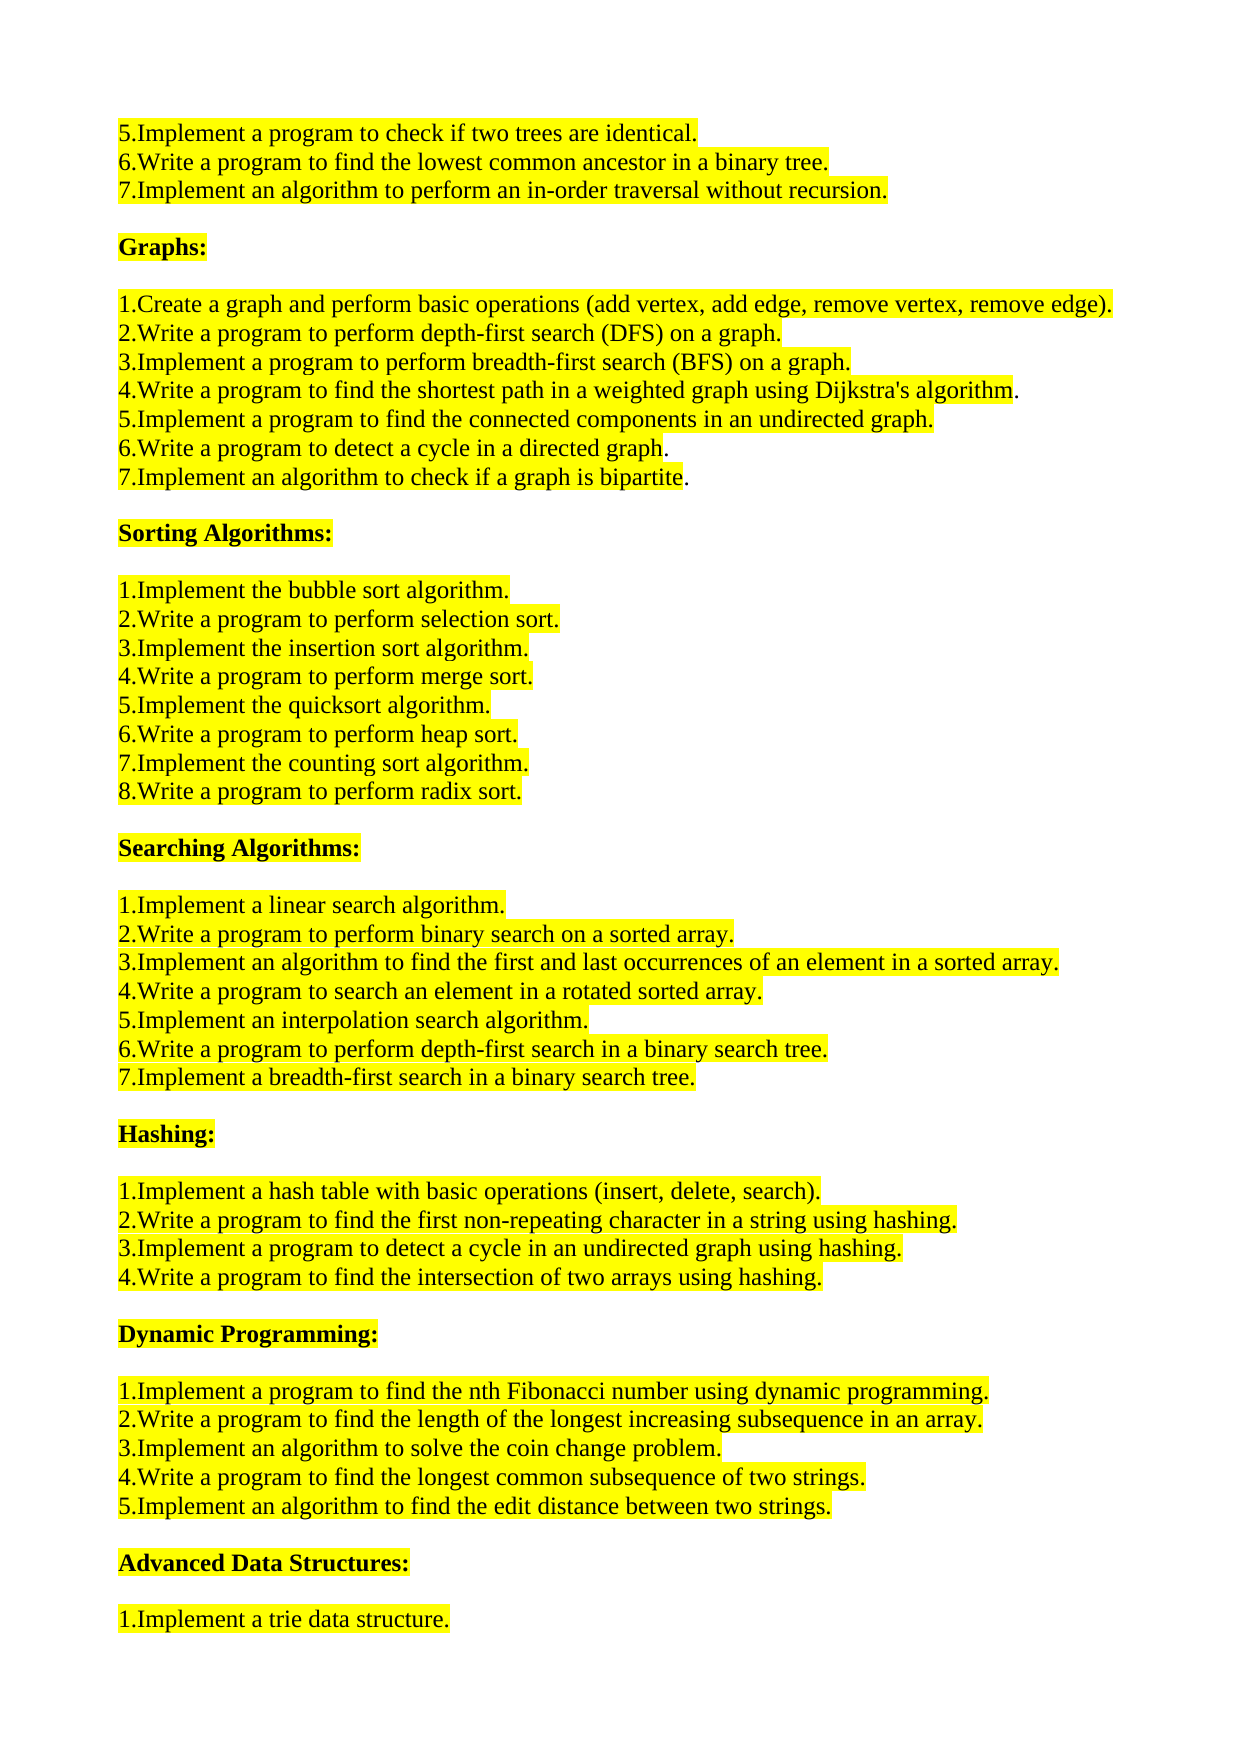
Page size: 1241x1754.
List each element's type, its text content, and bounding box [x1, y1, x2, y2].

text 2.Write a program to perform binary search on a sorted array. [118, 919, 1122, 947]
text 1.Implement the bubble sort algorithm. [118, 575, 1122, 604]
text 1.Implement a program to find the nth Fibonacci number using dynamic programming. [118, 1376, 1122, 1404]
text 7.Implement an algorithm to check if a graph is bipartite. [118, 462, 1122, 490]
text 6.Write a program to detect a cycle in a directed graph. [118, 433, 1122, 462]
text 3.Implement an algorithm to solve the coin change problem. [118, 1433, 1122, 1462]
text Hashing: [118, 1119, 1122, 1148]
text 2.Write a program to find the first non-repeating character in a string using hashing. [118, 1205, 1122, 1233]
text Graphs: [118, 232, 1122, 261]
text 3.Implement a program to detect a cycle in an undirected graph using hashing. [118, 1233, 1122, 1262]
text Dynamic Programming: [118, 1319, 1122, 1348]
text 2.Write a program to perform depth-first search (DFS) on a graph. [118, 318, 1122, 347]
text 7.Implement the counting sort algorithm. [118, 748, 1122, 776]
text 7.Implement an algorithm to perform an in-order traversal without recursion. [118, 176, 1122, 204]
text 1.Implement a linear search algorithm. [118, 890, 1122, 919]
text 4.Write a program to find the intersection of two arrays using hashing. [118, 1262, 1122, 1291]
text 1.Create a graph and perform basic operations (add vertex, add edge, remove vertex, remove edge). [118, 289, 1122, 318]
text 5.Implement the quicksort algorithm. [118, 690, 1122, 719]
text 7.Implement a breadth-first search in a binary search tree. [118, 1062, 1122, 1091]
text 4.Write a program to perform merge sort. [118, 661, 1122, 690]
text 5.Implement an interpolation search algorithm. [118, 1005, 1122, 1034]
text 3.Implement an algorithm to find the first and last occurrences of an element in a sorted array. [118, 947, 1122, 976]
text 4.Write a program to search an element in a rotated sorted array. [118, 976, 1122, 1005]
text 1.Implement a trie data structure. [118, 1604, 1122, 1633]
text 5.Implement a program to find the connected components in an undirected graph. [118, 404, 1122, 433]
text 5.Implement an algorithm to find the edit distance between two strings. [118, 1491, 1122, 1519]
text Sorting Algorithms: [118, 518, 1122, 547]
text 6.Write a program to find the lowest common ancestor in a binary tree. [118, 147, 1122, 176]
text Searching Algorithms: [118, 833, 1122, 862]
text 2.Write a program to perform selection sort. [118, 604, 1122, 633]
text 2.Write a program to find the length of the longest increasing subsequence in an array. [118, 1404, 1122, 1433]
text Advanced Data Structures: [118, 1548, 1122, 1576]
text 3.Implement a program to perform breadth-first search (BFS) on a graph. [118, 347, 1122, 375]
text 6.Write a program to perform depth-first search in a binary search tree. [118, 1034, 1122, 1062]
text 4.Write a program to find the longest common subsequence of two strings. [118, 1462, 1122, 1491]
text 4.Write a program to find the shortest path in a weighted graph using Dijkstra's algorithm. [118, 375, 1122, 404]
text 8.Write a program to perform radix sort. [118, 776, 1122, 805]
text 3.Implement the insertion sort algorithm. [118, 633, 1122, 661]
text 6.Write a program to perform heap sort. [118, 719, 1122, 748]
text 5.Implement a program to check if two trees are identical. [118, 118, 1122, 147]
text 1.Implement a hash table with basic operations (insert, delete, search). [118, 1176, 1122, 1205]
